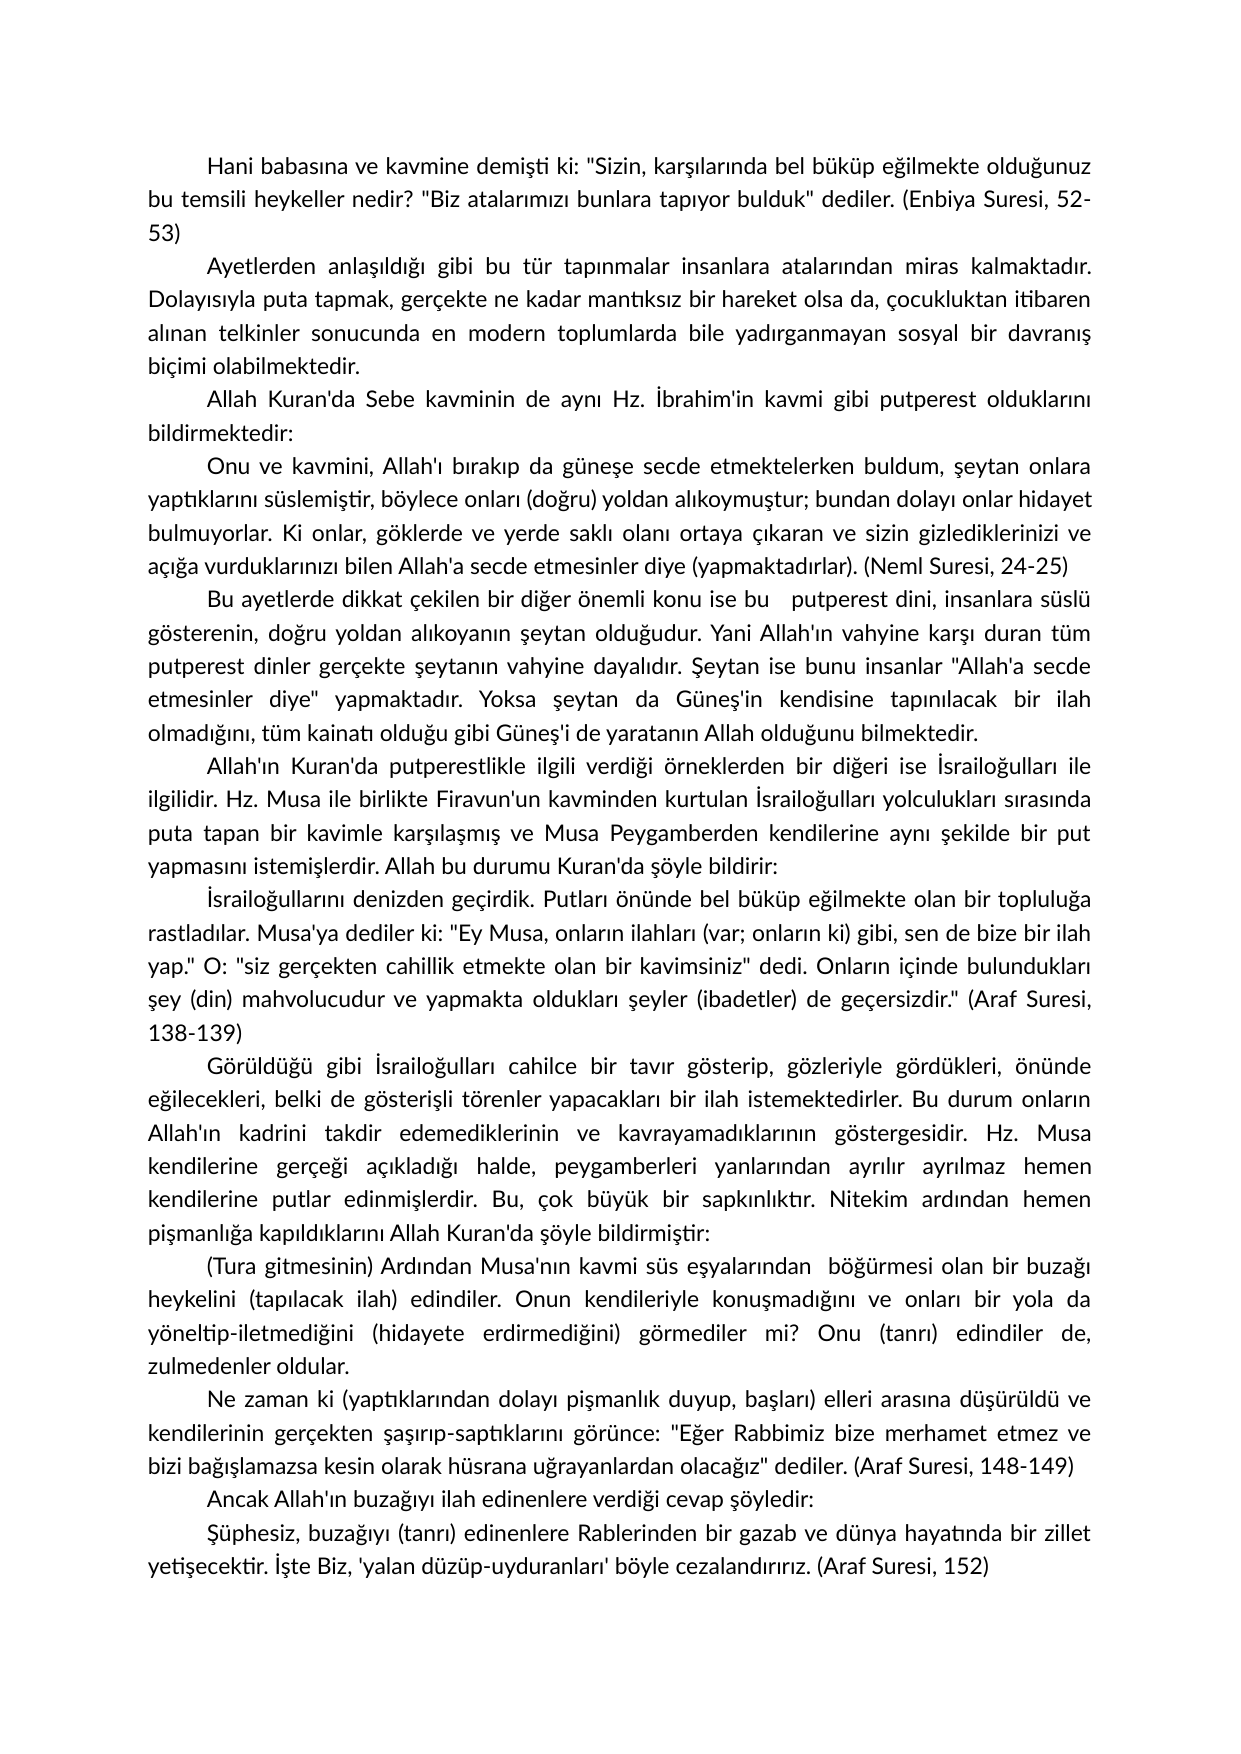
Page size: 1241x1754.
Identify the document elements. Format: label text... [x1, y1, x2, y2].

text Bu ayetlerde dikkat çekilen bir diğer önemli konu ise bu putperest dini, insanlara süslü gösterenin, doğru yoldan alıkoyanın şeytan olduğudur. Yani Allah'ın vahyine karşı duran tüm putperest dinler gerçekte şeytanın vahyine dayalıdır. Şeytan ise bunu insanlar "Allah'a secde etmesinler diye" yapmaktadır. Yoksa şeytan da Güneş'in kendisine tapınılacak bir ilah olmadığını, tüm kainatı olduğu gibi Güneş'i de yaratanın Allah olduğunu bilmektedir. [148, 581, 1093, 748]
text İsrailoğullarını denizden geçirdik. Putları önünde bel büküp eğilmekte olan bir topluluğa rastladılar. Musa'ya dediler ki: "Ey Musa, onların ilahları (var; onların ki) gibi, sen de bize bir ilah yap." O: "siz gerçekten cahillik etmekte olan bir kavimsiniz" dedi. Onların içinde bulundukları şey (din) mahvolucudur ve yapmakta oldukları şeyler (ibadetler) de geçersizdir." (Araf Suresi, 138-139) [148, 881, 1093, 1048]
text (Tura gitmesinin) Ardından Musa'nın kavmi süs eşyalarından böğürmesi olan bir buzağı heykelini (tapılacak ilah) edindiler. Onun kendileriyle konuşmadığını ve onları bir yola da yöneltip-iletmediğini (hidayete erdirmediğini) görmediler mi? Onu (tanrı) edindiler de, zulmedenler oldular. [148, 1248, 1093, 1381]
text Allah'ın Kuran'da putperestlikle ilgili verdiği örneklerden bir diğeri ise İsrailoğulları ile ilgilidir. Hz. Musa ile birlikte Firavun'un kavminden kurtulan İsrailoğulları yolculukları sırasında puta tapan bir kavimle karşılaşmış ve Musa Peygamberden kendilerine aynı şekilde bir put yapmasını istemişlerdir. Allah bu durumu Kuran'da şöyle bildirir: [148, 748, 1093, 881]
text Ne zaman ki (yaptıklarından dolayı pişmanlık duyup, başları) elleri arasına düşürüldü ve kendilerinin gerçekten şaşırıp-saptıklarını görünce: "Eğer Rabbimiz bize merhamet etmez ve bizi bağışlamazsa kesin olarak hüsrana uğrayanlardan olacağız" dediler. (Araf Suresi, 148-149) [148, 1381, 1093, 1481]
text Ancak Allah'ın buzağıyı ilah edinenlere verdiği cevap şöyledir: [148, 1481, 1093, 1514]
text Şüphesiz, buzağıyı (tanrı) edinenlere Rablerinden bir gazab ve dünya hayatında bir zillet yetişecektir. İşte Biz, 'yalan düzüp-uyduranları' böyle cezalandırırız. (Araf Suresi, 152) [148, 1514, 1093, 1581]
text Hani babasına ve kavmine demişti ki: "Sizin, karşılarında bel büküp eğilmekte olduğunuz bu temsili heykeller nedir? "Biz atalarımızı bunlara tapıyor bulduk" dediler. (Enbiya Suresi, 52-53) [148, 148, 1093, 248]
text Görüldüğü gibi İsrailoğulları cahilce bir tavır gösterip, gözleriyle gördükleri, önünde eğilecekleri, belki de gösterişli törenler yapacakları bir ilah istemektedirler. Bu durum onların Allah'ın kadrini takdir edemediklerinin ve kavrayamadıklarının göstergesidir. Hz. Musa kendilerine gerçeği açıkladığı halde, peygamberleri yanlarından ayrılır ayrılmaz hemen kendilerine putlar edinmişlerdir. Bu, çok büyük bir sapkınlıktır. Nitekim ardından hemen pişmanlığa kapıldıklarını Allah Kuran'da şöyle bildirmiştir: [148, 1048, 1093, 1248]
text Onu ve kavmini, Allah'ı bırakıp da güneşe secde etmektelerken buldum, şeytan onlara yaptıklarını süslemiştir, böylece onları (doğru) yoldan alıkoymuştur; bundan dolayı onlar hidayet bulmuyorlar. Ki onlar, göklerde ve yerde saklı olanı ortaya çıkaran ve sizin gizlediklerinizi ve açığa vurduklarınızı bilen Allah'a secde etmesinler diye (yapmaktadırlar). (Neml Suresi, 24-25) [148, 448, 1093, 581]
text Ayetlerden anlaşıldığı gibi bu tür tapınmalar insanlara atalarından miras kalmaktadır. Dolayısıyla puta tapmak, gerçekte ne kadar mantıksız bir hareket olsa da, çocukluktan itibaren alınan telkinler sonucunda en modern toplumlarda bile yadırganmayan sosyal bir davranış biçimi olabilmektedir. [148, 248, 1093, 381]
text Allah Kuran'da Sebe kavminin de aynı Hz. İbrahim'in kavmi gibi putperest olduklarını bildirmektedir: [148, 381, 1093, 448]
